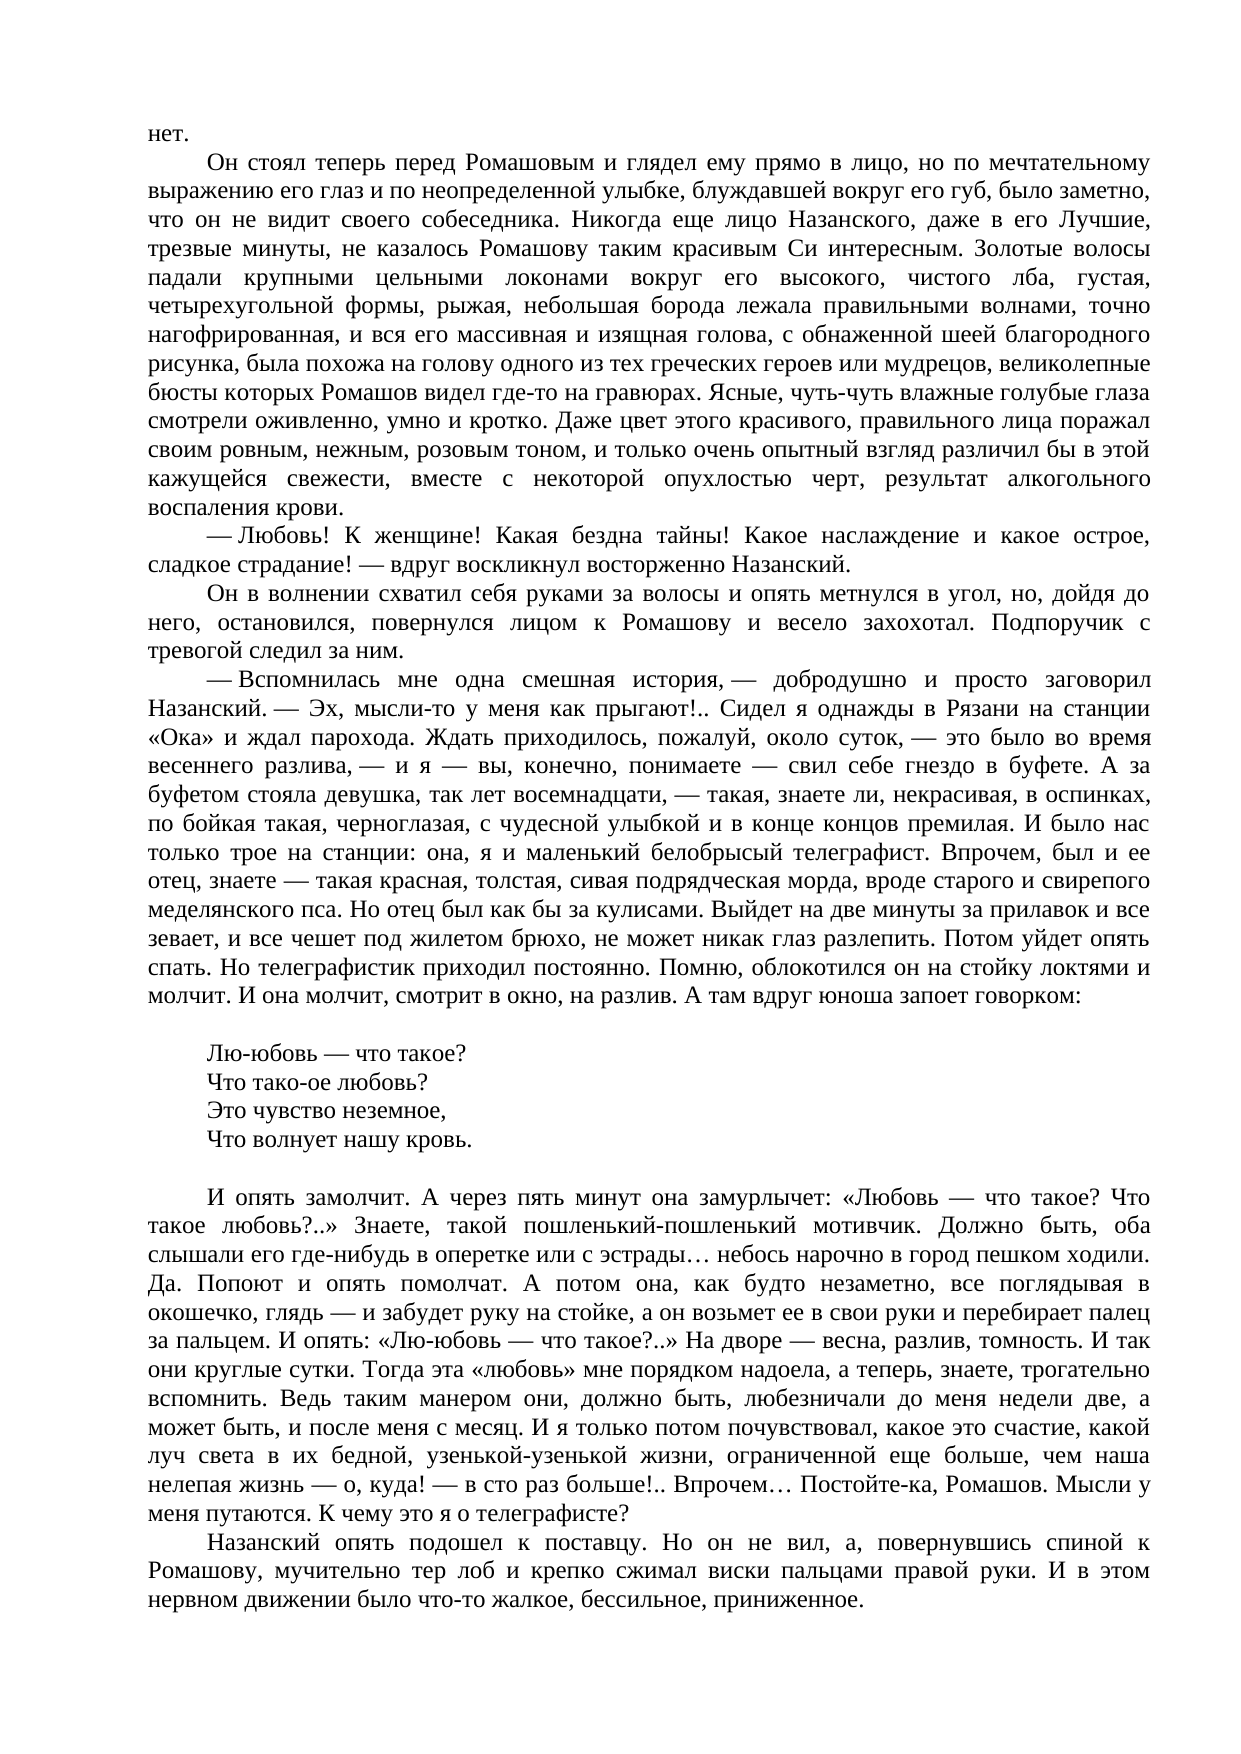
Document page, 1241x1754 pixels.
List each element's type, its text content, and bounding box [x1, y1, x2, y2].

text Что тако-ое любовь? [148, 1067, 1152, 1096]
text Назанский опять подошел к поставцу. Но он не вил, а, повернувшись спиной к Ромашову, мучительно тер лоб и крепко сжимал виски пальцами правой руки. И в этом нервном движении было что-то жалкое, бессильное, приниженное. [148, 1527, 1152, 1613]
text Это чувство неземное, [148, 1096, 1152, 1124]
text Что волнует нашу кровь. [148, 1124, 1152, 1153]
text Он стоял теперь перед Ромашовым и глядел ему прямо в лицо, но по мечтательному выражению его глаз и по неопределенной улыбке, блуждавшей вокруг его губ, было заметно, что он не видит своего собеседника. Никогда еще лицо Назанского, даже в его Лучшие, трезвые минуты, не казалось Ромашову таким красивым Си интересным. Золотые волосы падали крупными цельными локонами вокруг его высокого, чистого лба, густая, четырехугольной формы, рыжая, небольшая борода лежала правильными волнами, точно нагофрированная, и вся его массивная и изящная голова, с обнаженной шеей благородного рисунка, была похожа на голову одного из тех греческих героев или мудрецов, великолепные бюсты которых Ромашов видел где-то на гравюрах. Ясные, чуть-чуть влажные голубые глаза смотрели оживленно, умно и кротко. Даже цвет этого красивого, правильного лица поражал своим ровным, нежным, розовым тоном, и только очень опытный взгляд различил бы в этой кажущейся свежести, вместе с некоторой опухлостью черт, результат алкогольного воспаления крови. [148, 147, 1152, 521]
text нет. [148, 118, 1152, 147]
text — Любовь! К женщине! Какая бездна тайны! Какое наслаждение и какое острое, сладкое страдание! — вдруг воскликнул восторженно Назанский. [148, 521, 1152, 578]
text — Вспомнилась мне одна смешная история, — добродушно и просто заговорил Назанский. — Эх, мысли-то у меня как прыгают!.. Сидел я однажды в Рязани на станции «Ока» и ждал парохода. Ждать приходилось, пожалуй, около суток, — это было во время весеннего разлива, — и я — вы, конечно, понимаете — свил себе гнездо в буфете. А за буфетом стояла девушка, так лет восемнадцати, — такая, знаете ли, некрасивая, в оспинках, по бойкая такая, черноглазая, с чудесной улыбкой и в конце концов премилая. И было нас только трое на станции: она, я и маленький белобрысый телеграфист. Впрочем, был и ее отец, знаете — такая красная, толстая, сивая подрядческая морда, вроде старого и свирепого меделянского пса. Но отец был как бы за кулисами. Выйдет на две минуты за прилавок и все зевает, и все чешет под жилетом брюхо, не может никак глаз разлепить. Потом уйдет опять спать. Но телеграфистик приходил постоянно. Помню, облокотился он на стойку локтями и молчит. И она молчит, смотрит в окно, на разлив. А там вдруг юноша запоет говорком: [148, 664, 1152, 1009]
text Лю-юбовь — что такое? [148, 1038, 1152, 1067]
text И опять замолчит. А через пять минут она замурлычет: «Любовь — что такое? Что такое любовь?..» Знаете, такой пошленький-пошленький мотивчик. Должно быть, оба слышали его где-нибудь в оперетке или с эстрады… небось нарочно в город пешком ходили. Да. Попоют и опять помолчат. А потом она, как будто незаметно, все поглядывая в окошечко, глядь — и забудет руку на стойке, а он возьмет ее в свои руки и перебирает палец за пальцем. И опять: «Лю-юбовь — что такое?..» На дворе — весна, разлив, томность. И так они круглые сутки. Тогда эта «любовь» мне порядком надоела, а теперь, знаете, трогательно вспомнить. Ведь таким манером они, должно быть, любезничали до меня недели две, а может быть, и после меня с месяц. И я только потом почувствовал, какое это счастие, какой луч света в их бедной, узенькой-узенькой жизни, ограниченной еще больше, чем наша нелепая жизнь — о, куда! — в сто раз больше!.. Впрочем… Постойте-ка, Ромашов. Мысли у меня путаются. К чему это я о телеграфисте? [148, 1182, 1152, 1527]
text Он в волнении схватил себя руками за волосы и опять метнулся в угол, но, дойдя до него, остановился, повернулся лицом к Ромашову и весело захохотал. Подпоручик с тревогой следил за ним. [148, 578, 1152, 664]
